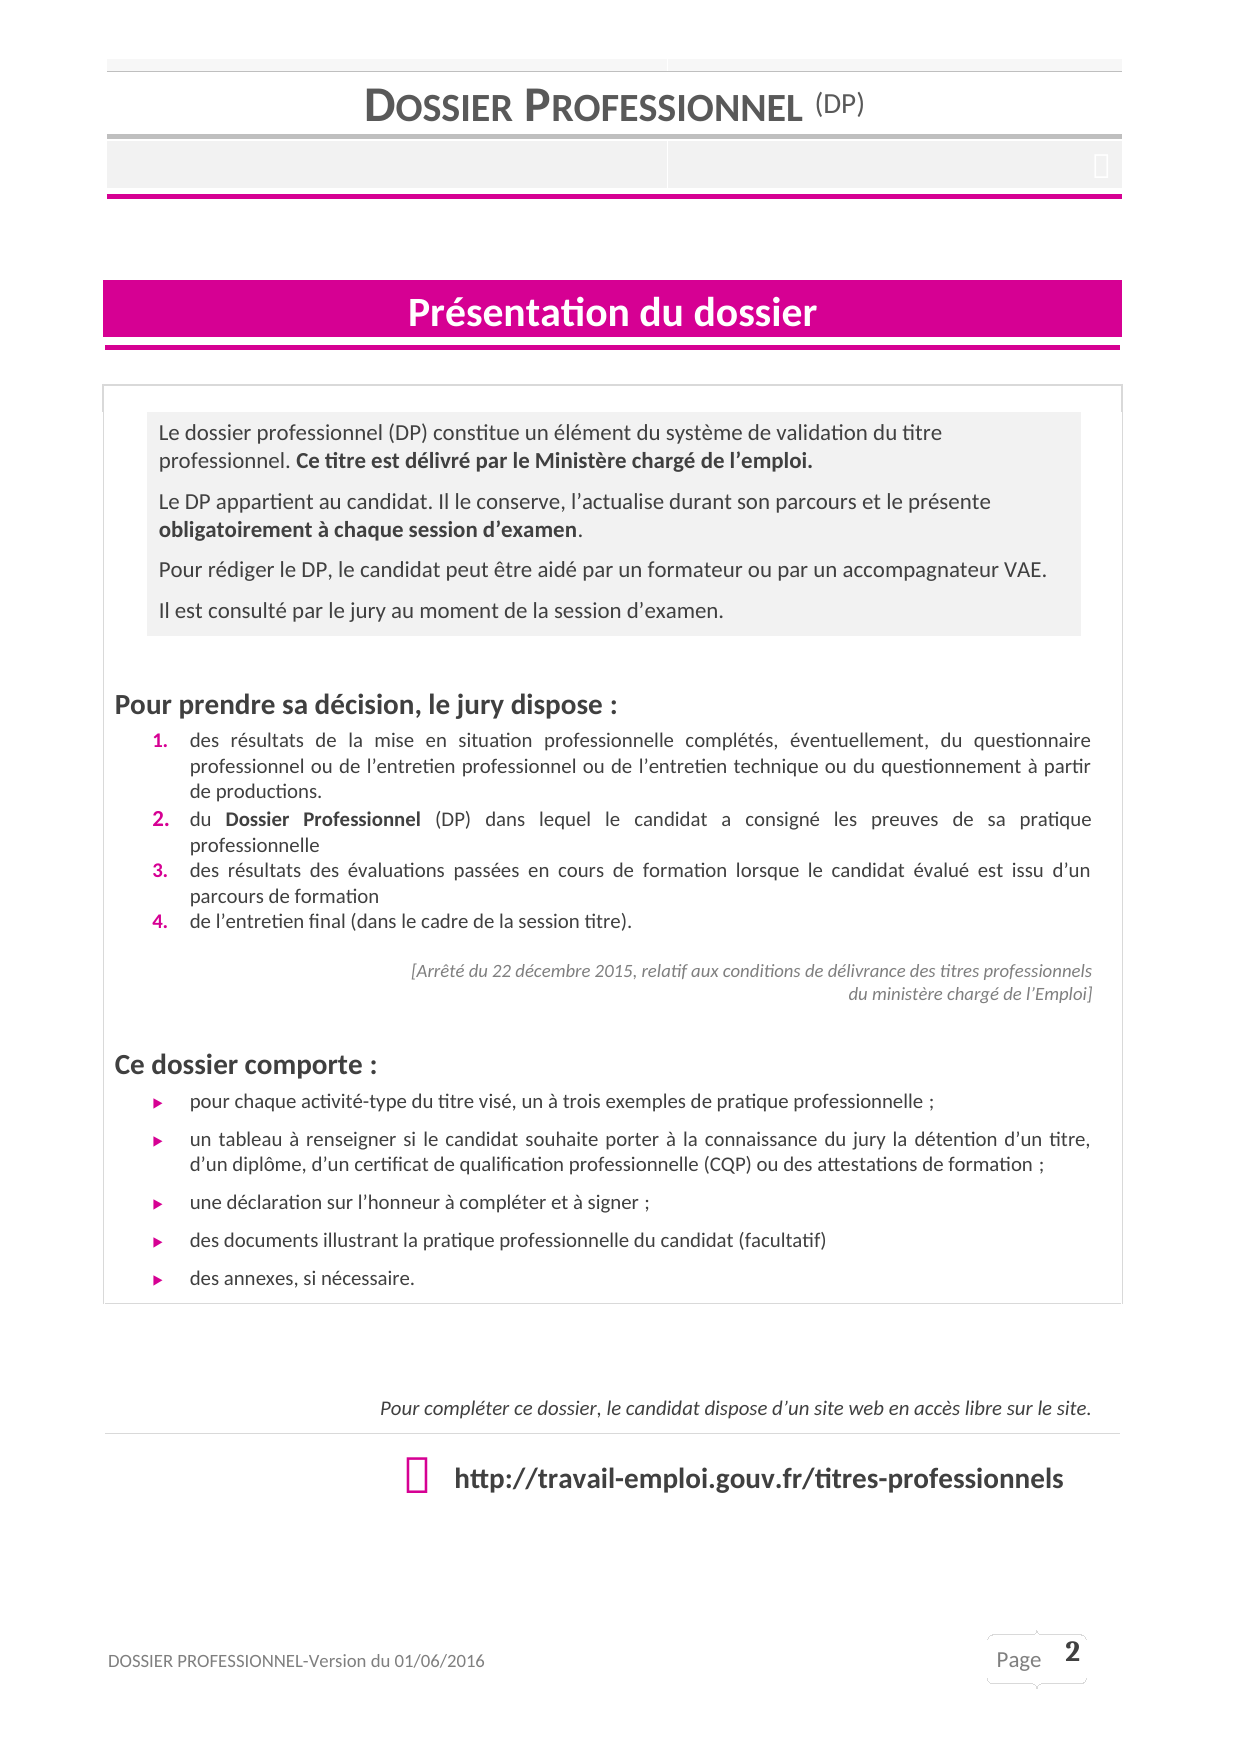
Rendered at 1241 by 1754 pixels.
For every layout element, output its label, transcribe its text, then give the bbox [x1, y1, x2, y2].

table_cell http://travail-emploi.gouv.fr/titres-professionnels [443, 1433, 1122, 1508]
table_cell Ce dossier comporte : [104, 1041, 1122, 1082]
table_cell [104, 636, 1122, 680]
table_cell Le dossier professionnel (DP) constitue un élément du système de validation du titre professionnel. Ce titre est délivré par le Ministère chargé de l’emploi. Le DP appartient au candidat. Il le conserve, l’actualise durant son parcours et le présente obligatoirement à chaque session d’examen. Pour rédiger le DP, le candidat peut être aidé par un formateur ou par un accompagnateur VAE. Il est consulté par le jury au moment de la session d’examen. [147, 412, 1081, 636]
table_cell Pour prendre sa décision, le jury dispose : [104, 680, 1122, 722]
table_cell [103, 345, 1122, 384]
table_cell des résultats de la mise en situation professionnelle complétés, éventuellement, du questionnaire professionnel ou de l’entretien professionnel ou de l’entretien technique ou du questionnement à partir de productions. du Dossier Professionnel (DP) dans lequel le candidat a consigné les preuves de sa pratique professionnelle des résultats des évaluations passées en cours de formation lorsque le candidat évalué est issu d’un parcours de formation de l’entretien final (dans le cadre de la session titre). [Arrêté du 22 décembre 2015, relatif aux conditions de délivrance des titres professionnels du ministère chargé de l’Emploi] [104, 722, 1122, 1041]
table_cell [104, 412, 147, 636]
table_cell [103, 337, 1122, 345]
table_header Présentation du dossier [103, 280, 1122, 337]
table_cell [104, 386, 1121, 412]
table_cell Pour compléter ce dossier, le candidat dispose d’un site web en accès libre sur le site. [103, 1303, 1122, 1433]
table_cell pour chaque activité-type du titre visé, un à trois exemples de pratique professionnelle ; un tableau à renseigner si le candidat souhaite porter à la connaissance du jury la détention d’un titre, d’un diplôme, d’un certificat de qualification professionnelle (CQP) ou des attestations de formation ; une déclaration sur l’honneur à compléter et à signer ; des documents illustrant la pratique professionnelle du candidat (facultatif) des annexes, si nécessaire. [104, 1082, 1122, 1303]
table_cell  [103, 1433, 443, 1508]
table_cell [1081, 412, 1122, 636]
